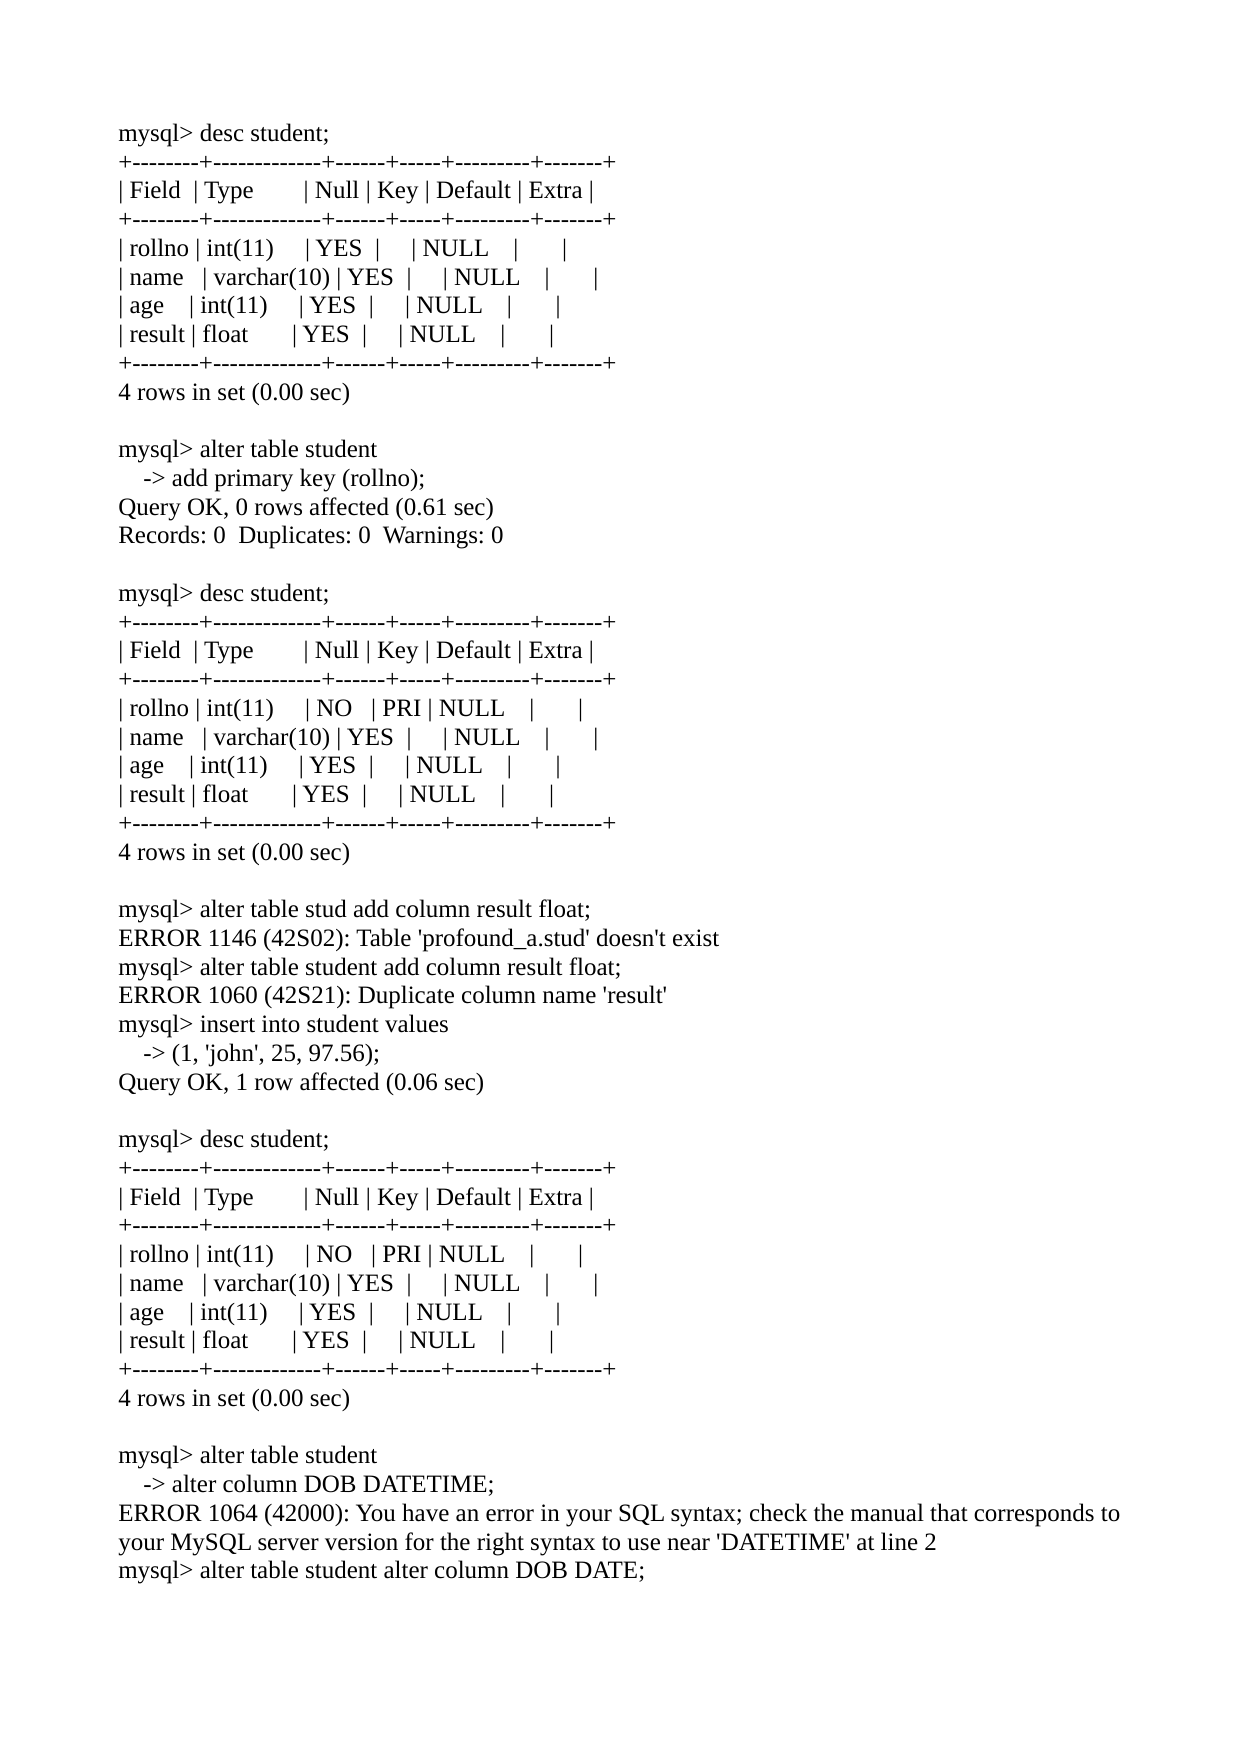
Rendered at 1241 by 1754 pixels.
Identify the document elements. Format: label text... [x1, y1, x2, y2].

text | Field | Type | Null | Key | Default | Extra | [118, 1182, 1122, 1211]
text mysql> desc student; [118, 1124, 1122, 1153]
text ERROR 1146 (42S02): Table 'profound_a.stud' doesn't exist [118, 923, 1122, 952]
text | age | int(11) | YES | | NULL | | [118, 751, 1122, 779]
text 4 rows in set (0.00 sec) [118, 377, 1122, 406]
text 4 rows in set (0.00 sec) [118, 837, 1122, 866]
text +--------+-------------+------+-----+---------+-------+ [118, 204, 1122, 233]
text +--------+-------------+------+-----+---------+-------+ [118, 1354, 1122, 1383]
text | result | float | YES | | NULL | | [118, 319, 1122, 348]
text mysql> desc student; [118, 578, 1122, 607]
text Records: 0 Duplicates: 0 Warnings: 0 [118, 521, 1122, 549]
text mysql> insert into student values [118, 1009, 1122, 1038]
text | result | float | YES | | NULL | | [118, 1326, 1122, 1354]
text -> add primary key (rollno); [118, 463, 1122, 492]
text 4 rows in set (0.00 sec) [118, 1383, 1122, 1412]
text +--------+-------------+------+-----+---------+-------+ [118, 1153, 1122, 1182]
text | name | varchar(10) | YES | | NULL | | [118, 262, 1122, 291]
text ERROR 1064 (42000): You have an error in your SQL syntax; check the manual that corresponds to your MySQL server version for the right syntax to use near 'DATETIME' at line 2 [118, 1498, 1122, 1556]
text | name | varchar(10) | YES | | NULL | | [118, 722, 1122, 751]
text | name | varchar(10) | YES | | NULL | | [118, 1268, 1122, 1297]
text mysql> alter table student [118, 434, 1122, 463]
text | Field | Type | Null | Key | Default | Extra | [118, 176, 1122, 204]
text | Field | Type | Null | Key | Default | Extra | [118, 636, 1122, 664]
text ERROR 1060 (42S21): Duplicate column name 'result' [118, 981, 1122, 1009]
text Query OK, 0 rows affected (0.61 sec) [118, 492, 1122, 521]
text mysql> alter table student add column result float; [118, 952, 1122, 981]
text mysql> alter table stud add column result float; [118, 894, 1122, 923]
text mysql> alter table student alter column DOB DATE; [118, 1556, 1122, 1584]
text | rollno | int(11) | YES | | NULL | | [118, 233, 1122, 262]
text mysql> alter table student [118, 1441, 1122, 1469]
text -> alter column DOB DATETIME; [118, 1469, 1122, 1498]
text | result | float | YES | | NULL | | [118, 779, 1122, 808]
text | age | int(11) | YES | | NULL | | [118, 1297, 1122, 1326]
text +--------+-------------+------+-----+---------+-------+ [118, 808, 1122, 837]
text +--------+-------------+------+-----+---------+-------+ [118, 607, 1122, 636]
text | age | int(11) | YES | | NULL | | [118, 291, 1122, 319]
text | rollno | int(11) | NO | PRI | NULL | | [118, 1239, 1122, 1268]
text +--------+-------------+------+-----+---------+-------+ [118, 348, 1122, 377]
text +--------+-------------+------+-----+---------+-------+ [118, 147, 1122, 176]
text | rollno | int(11) | NO | PRI | NULL | | [118, 693, 1122, 722]
text -> (1, 'john', 25, 97.56); [118, 1038, 1122, 1067]
text +--------+-------------+------+-----+---------+-------+ [118, 664, 1122, 693]
text Query OK, 1 row affected (0.06 sec) [118, 1067, 1122, 1096]
text +--------+-------------+------+-----+---------+-------+ [118, 1211, 1122, 1239]
text mysql> desc student; [118, 118, 1122, 147]
